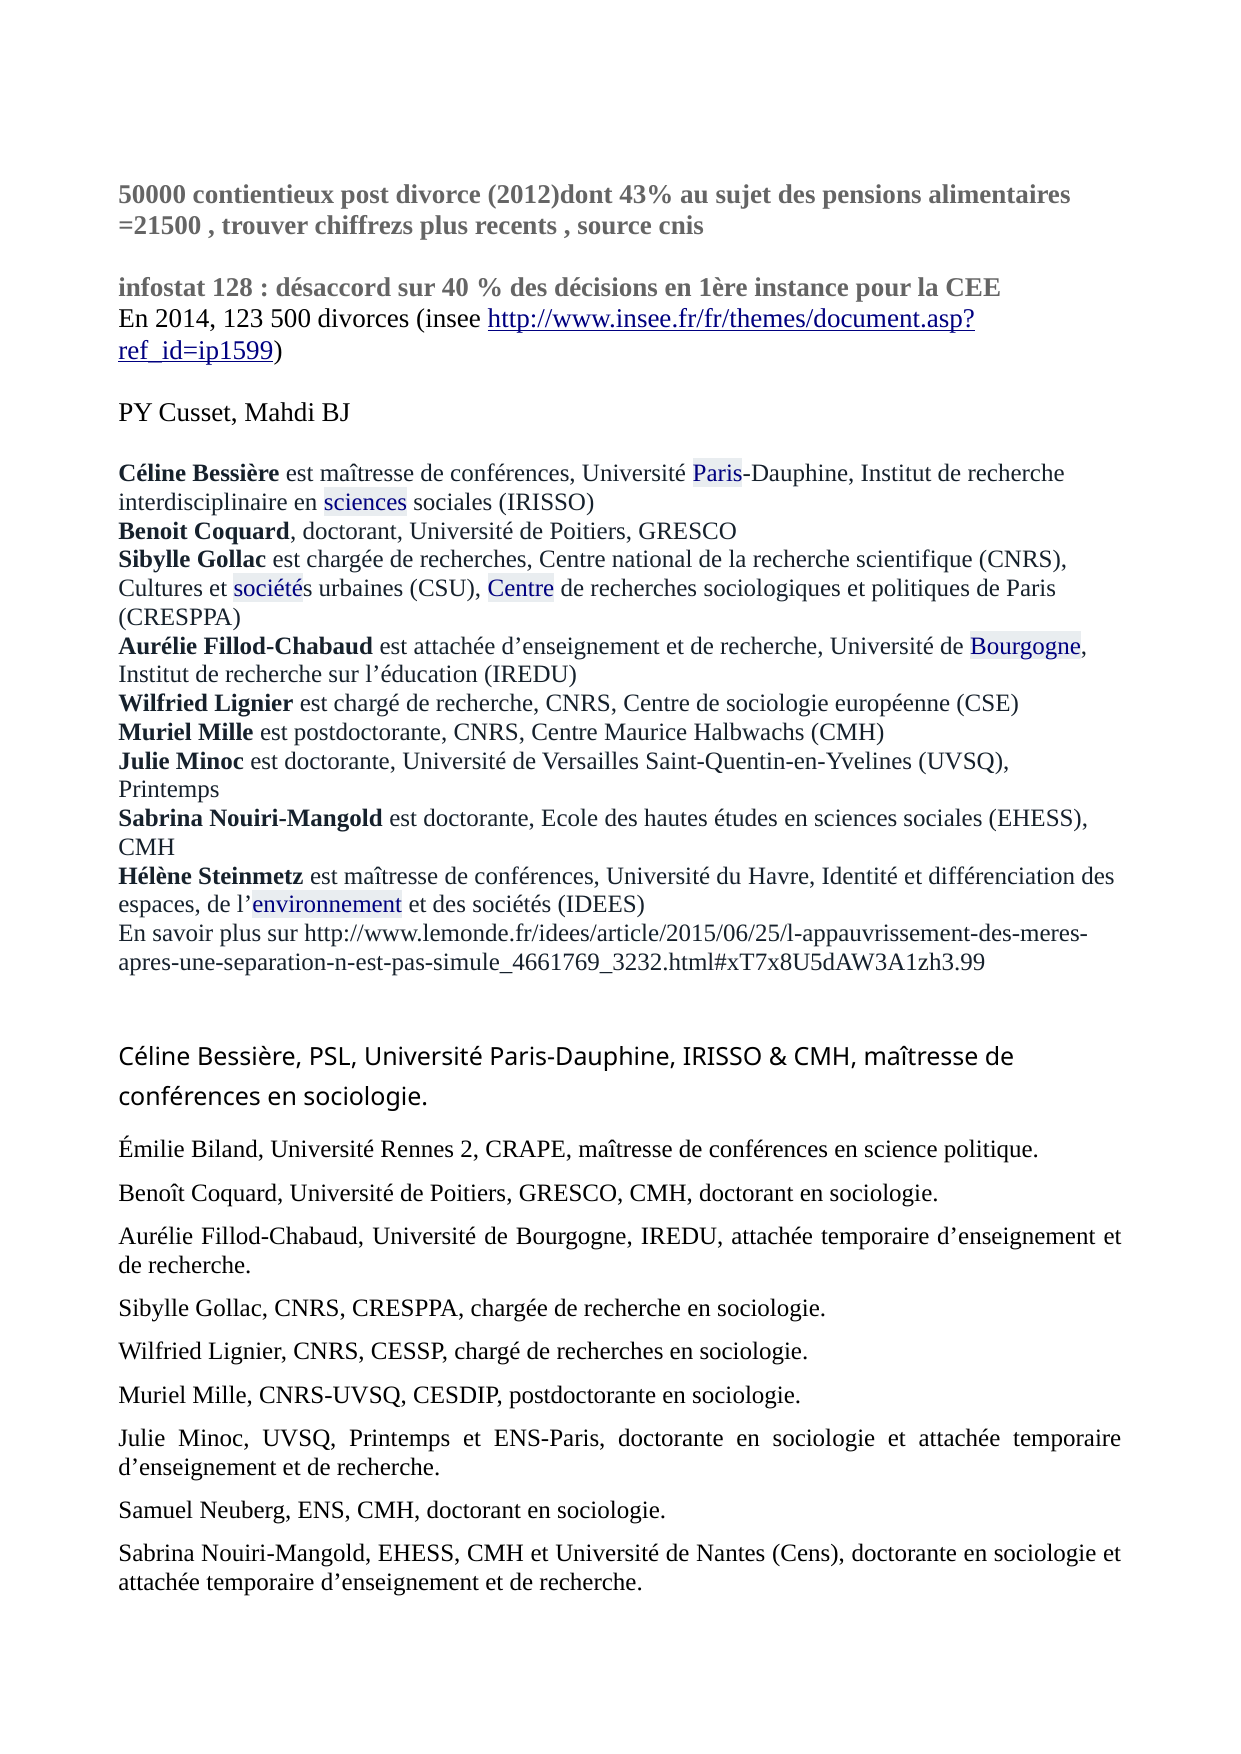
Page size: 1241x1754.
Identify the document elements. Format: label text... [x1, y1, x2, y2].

text Wilfried Lignier, CNRS, CESSP, chargé de recherches en sociologie. [118, 1336, 1122, 1365]
text Benoît Coquard, Université de Poitiers, GRESCO, CMH, doctorant en sociologie. [118, 1178, 1122, 1206]
text Sibylle Gollac, CNRS, CRESPPA, chargée de recherche en sociologie. [118, 1293, 1122, 1322]
text infostat 128 : désaccord sur 40 % des décisions en 1ère instance pour la CEE [118, 271, 1122, 303]
text Julie Minoc, UVSQ, Printemps et ENS-Paris, doctorante en sociologie et attachée temporaire d’enseignement et de recherche. [118, 1423, 1122, 1481]
text Muriel Mille, CNRS-UVSQ, CESDIP, postdoctorante en sociologie. [118, 1380, 1122, 1408]
text Sabrina Nouiri-Mangold, EHESS, CMH et Université de Nantes (Cens), doctorante en sociologie et attachée temporaire d’enseignement et de recherche. [118, 1538, 1122, 1596]
text Émilie Biland, Université Rennes 2, CRAPE, maîtresse de conférences en science politique. [118, 1134, 1122, 1163]
text 50000 contientieux post divorce (2012)dont 43% au sujet des pensions alimentaires =21500 , trouver chiffrezs plus recents , source cnis [118, 178, 1122, 240]
text Céline Bessière, PSL, Université Paris-Dauphine, IRISSO & CMH, maîtresse de conférences en sociologie. [118, 1038, 1122, 1113]
text En 2014, 123 500 divorces (insee http://www.insee.fr/fr/themes/document.asp?ref_id=ip1599) [118, 303, 1122, 365]
text Samuel Neuberg, ENS, CMH, doctorant en sociologie. [118, 1495, 1122, 1524]
text PY Cusset, Mahdi BJ [118, 396, 1122, 427]
text Aurélie Fillod-Chabaud, Université de Bourgogne, IREDU, attachée temporaire d’enseignement et de recherche. [118, 1221, 1122, 1278]
text Céline Bessière est maîtresse de conférences, Université Paris-Dauphine, Institut de recherche interdisciplinaire en sciences sociales (IRISSO) Benoit Coquard, doctorant, Université de Poitiers, GRESCO Sibylle Gollac est chargée de recherches, Centre national de la recherche scientifique (CNRS), Cultures et sociétés urbaines (CSU), Centre de recherches sociologiques et politiques de Paris (CRESPPA) Aurélie Fillod-Chabaud est attachée d’enseignement et de recherche, Université de Bourgogne, Institut de recherche sur l’éducation (IREDU) Wilfried Lignier est chargé de recherche, CNRS, Centre de sociologie européenne (CSE) Muriel Mille est postdoctorante, CNRS, Centre Maurice Halbwachs (CMH) Julie Minoc est doctorante, Université de Versailles Saint-Quentin-en-Yvelines (UVSQ), Printemps Sabrina Nouiri-Mangold est doctorante, Ecole des hautes études en sciences sociales (EHESS), CMH Hélène Steinmetz est maîtresse de conférences, Université du Havre, Identité et différenciation des espaces, de l’environnement et des sociétés (IDEES) En savoir plus sur http://www.lemonde.fr/idees/article/2015/06/25/l-appauvrissement-des-meres-apres-une-separation-n-est-pas-simule_4661769_3232.html#xT7x8U5dAW3A1zh3.99 [118, 458, 1122, 976]
